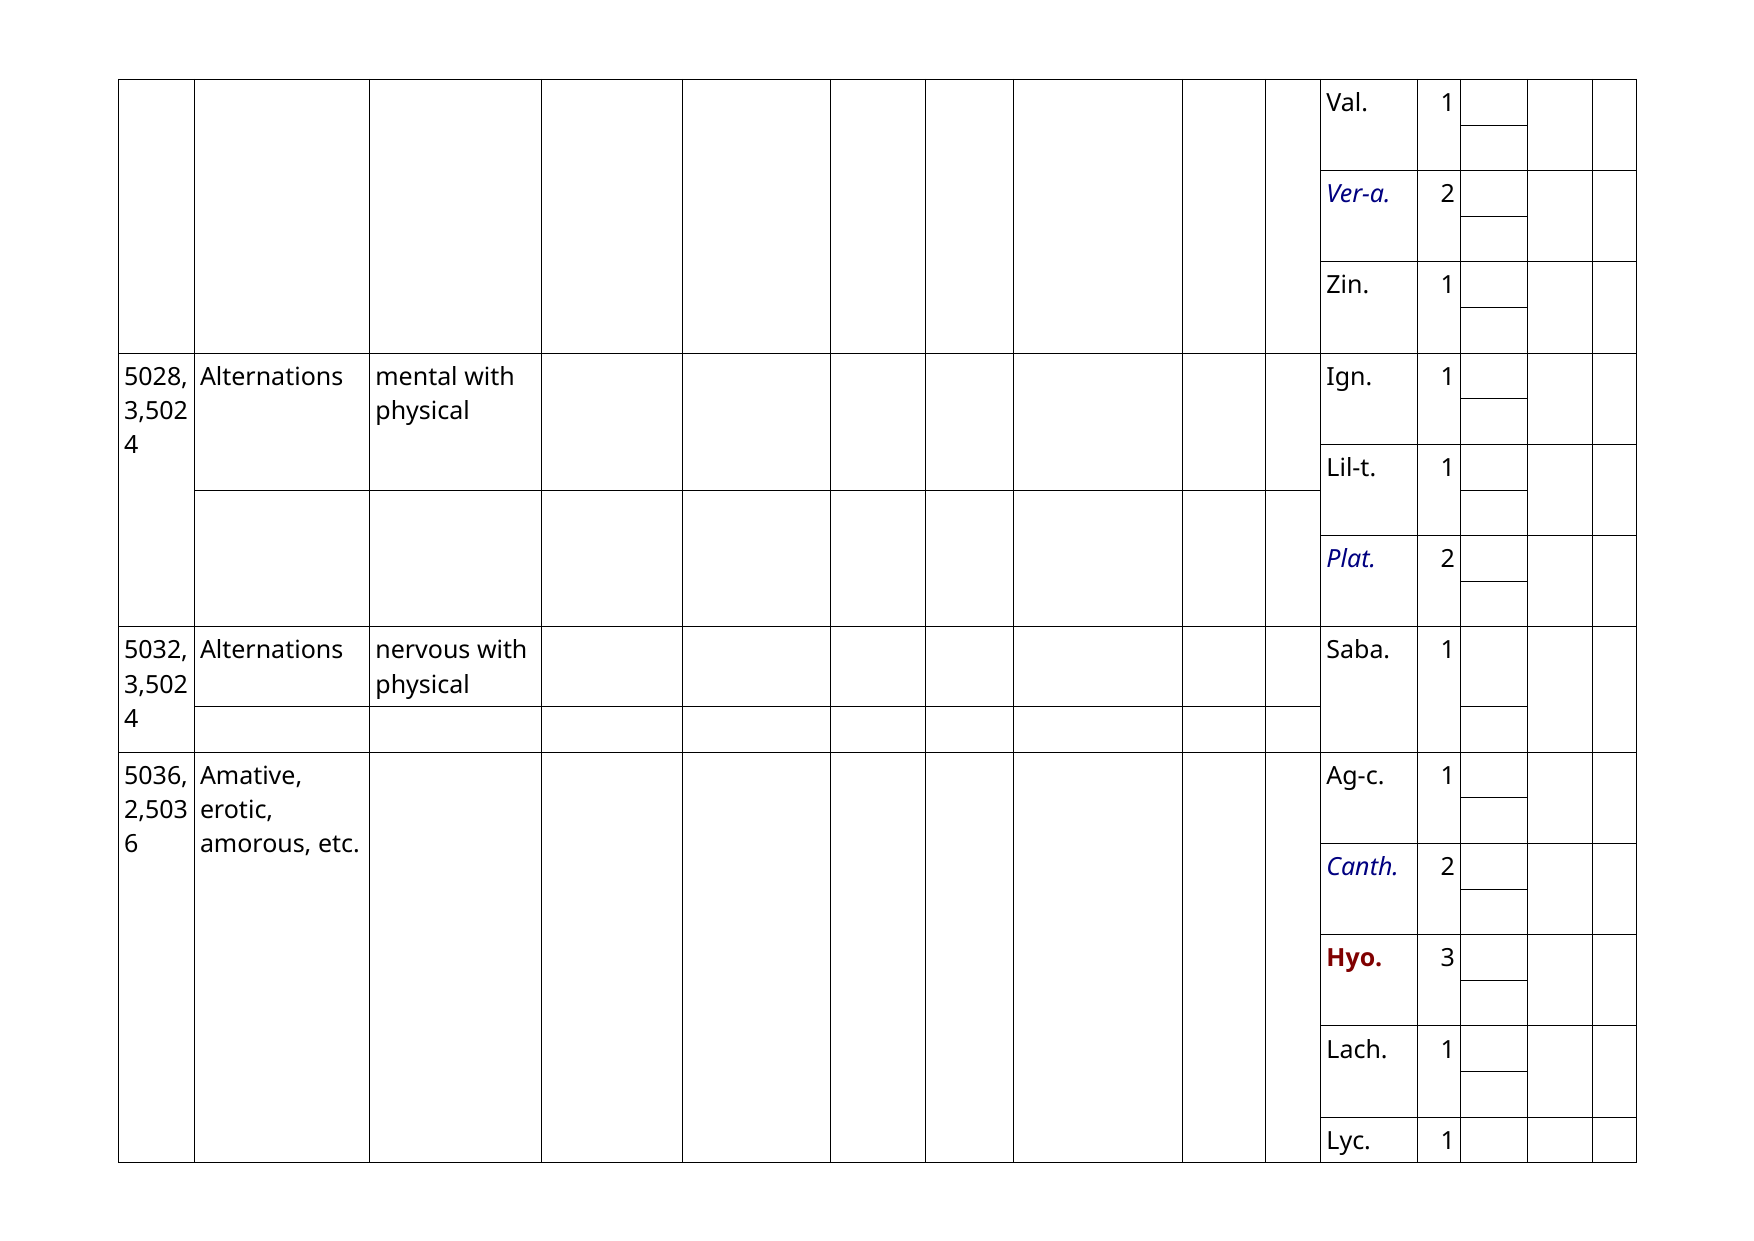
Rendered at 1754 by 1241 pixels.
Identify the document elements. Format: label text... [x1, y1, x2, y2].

table_cell [1014, 80, 1182, 353]
table_cell [1593, 627, 1636, 752]
table_cell [119, 80, 194, 353]
table_cell [926, 354, 1013, 489]
table_cell [1266, 627, 1320, 706]
table_cell [1593, 1118, 1636, 1162]
table_cell [1183, 753, 1265, 1162]
table_cell [1266, 753, 1320, 1162]
table_cell [683, 627, 830, 706]
table_cell [1461, 126, 1527, 170]
table_cell Zin. [1321, 262, 1417, 353]
table_cell 1 [1418, 80, 1460, 170]
table_cell 5032,3,5024 [119, 627, 194, 752]
table_cell Canth. [1321, 844, 1417, 934]
table_cell [1593, 445, 1636, 535]
table_cell [542, 354, 682, 489]
table_cell [1183, 491, 1265, 626]
table_cell [1266, 354, 1320, 489]
table_cell [1528, 753, 1592, 843]
table_cell [195, 491, 369, 626]
table_cell [1593, 844, 1636, 934]
table_cell [683, 491, 830, 626]
table_cell [1528, 844, 1592, 934]
table_cell [1014, 627, 1182, 706]
table_cell [831, 627, 925, 706]
table_cell [1461, 1118, 1527, 1162]
table_cell [683, 354, 830, 489]
table_cell [1528, 445, 1592, 535]
table_cell 3 [1418, 935, 1460, 1025]
table_cell [1266, 707, 1320, 752]
table_cell 1 [1418, 627, 1460, 752]
table_cell Hyo. [1321, 935, 1417, 1025]
table_cell [683, 753, 830, 1162]
table_cell [926, 80, 1013, 353]
table_cell Alternations [195, 354, 369, 489]
table_cell [1528, 354, 1592, 444]
table_cell [1266, 80, 1320, 353]
table_cell [831, 354, 925, 489]
table_cell [1461, 707, 1527, 752]
table_cell [195, 80, 369, 353]
table_cell [683, 707, 830, 752]
table_cell [1461, 354, 1527, 398]
table_cell [926, 753, 1013, 1162]
table_cell [370, 753, 541, 1162]
table_cell Saba. [1321, 627, 1417, 752]
table_cell [1461, 798, 1527, 843]
table_cell [195, 707, 369, 752]
table_cell [831, 753, 925, 1162]
table_cell Ag-c. [1321, 753, 1417, 843]
table_cell [831, 707, 925, 752]
table_cell [1528, 171, 1592, 261]
table_cell [1183, 80, 1265, 353]
table_cell nervous with physical [370, 627, 541, 706]
table_cell [1461, 935, 1527, 980]
table_cell 5036,2,5036 [119, 753, 194, 1162]
table_cell [1593, 753, 1636, 843]
table_cell 1 [1418, 1026, 1460, 1117]
table_cell Lil-t. [1321, 445, 1417, 535]
table_cell [370, 491, 541, 626]
table_cell [1183, 707, 1265, 752]
table_cell [1593, 171, 1636, 261]
table_cell [1183, 627, 1265, 706]
table_cell [1528, 1026, 1592, 1117]
table_cell Val. [1321, 80, 1417, 170]
table_cell mental with physical [370, 354, 541, 489]
table_cell [926, 491, 1013, 626]
table_cell [1461, 536, 1527, 581]
table_cell Lyc. [1321, 1118, 1417, 1162]
table_cell [1014, 707, 1182, 752]
table_cell [1461, 491, 1527, 535]
table_cell Ver-a. [1321, 171, 1417, 261]
table_cell Plat. [1321, 536, 1417, 626]
table_cell [1014, 354, 1182, 489]
table_cell [1528, 935, 1592, 1025]
table_cell [1461, 1026, 1527, 1071]
table_cell [831, 80, 925, 353]
table_cell 1 [1418, 262, 1460, 353]
table_cell 2 [1418, 844, 1460, 934]
table_cell [683, 80, 830, 353]
table_cell [926, 627, 1013, 706]
table_cell [926, 707, 1013, 752]
table_cell 1 [1418, 753, 1460, 843]
table_cell [1461, 399, 1527, 444]
table_cell [542, 627, 682, 706]
table_cell [1593, 262, 1636, 353]
table_cell [542, 753, 682, 1162]
table_cell [1461, 981, 1527, 1025]
table_cell [1461, 262, 1527, 307]
table_cell [1183, 354, 1265, 489]
table_cell Ign. [1321, 354, 1417, 444]
table_cell [1461, 844, 1527, 888]
table_cell [1461, 753, 1527, 797]
table_cell [1461, 80, 1527, 124]
table_cell [1528, 627, 1592, 752]
table_cell [1461, 627, 1527, 706]
table_cell [370, 707, 541, 752]
table_cell Alternations [195, 627, 369, 706]
table_cell [1593, 354, 1636, 444]
table_cell [370, 80, 541, 353]
table_cell [1266, 491, 1320, 626]
table_cell [1593, 80, 1636, 170]
table_cell Lach. [1321, 1026, 1417, 1117]
table_cell [1528, 80, 1592, 170]
table_cell [1461, 217, 1527, 261]
table_cell [1528, 536, 1592, 626]
table_cell [1461, 445, 1527, 489]
table_cell [1014, 753, 1182, 1162]
table_cell [542, 80, 682, 353]
table_cell 1 [1418, 1118, 1460, 1162]
table_cell 5028,3,5024 [119, 354, 194, 626]
table_cell [1461, 171, 1527, 216]
table_cell 1 [1418, 445, 1460, 535]
table_cell [542, 491, 682, 626]
table_cell [831, 491, 925, 626]
table_cell [1593, 935, 1636, 1025]
table_cell Amative, erotic, amorous, etc. [195, 753, 369, 1162]
table_cell [542, 707, 682, 752]
table_cell [1461, 582, 1527, 626]
table_cell [1528, 1118, 1592, 1162]
table_cell [1461, 1072, 1527, 1117]
table_cell [1593, 1026, 1636, 1117]
table_cell 1 [1418, 354, 1460, 444]
table_cell 2 [1418, 171, 1460, 261]
table_cell 2 [1418, 536, 1460, 626]
table_cell [1461, 308, 1527, 353]
table_cell [1528, 262, 1592, 353]
table_cell [1593, 536, 1636, 626]
table_cell [1014, 491, 1182, 626]
table_cell [1461, 890, 1527, 934]
